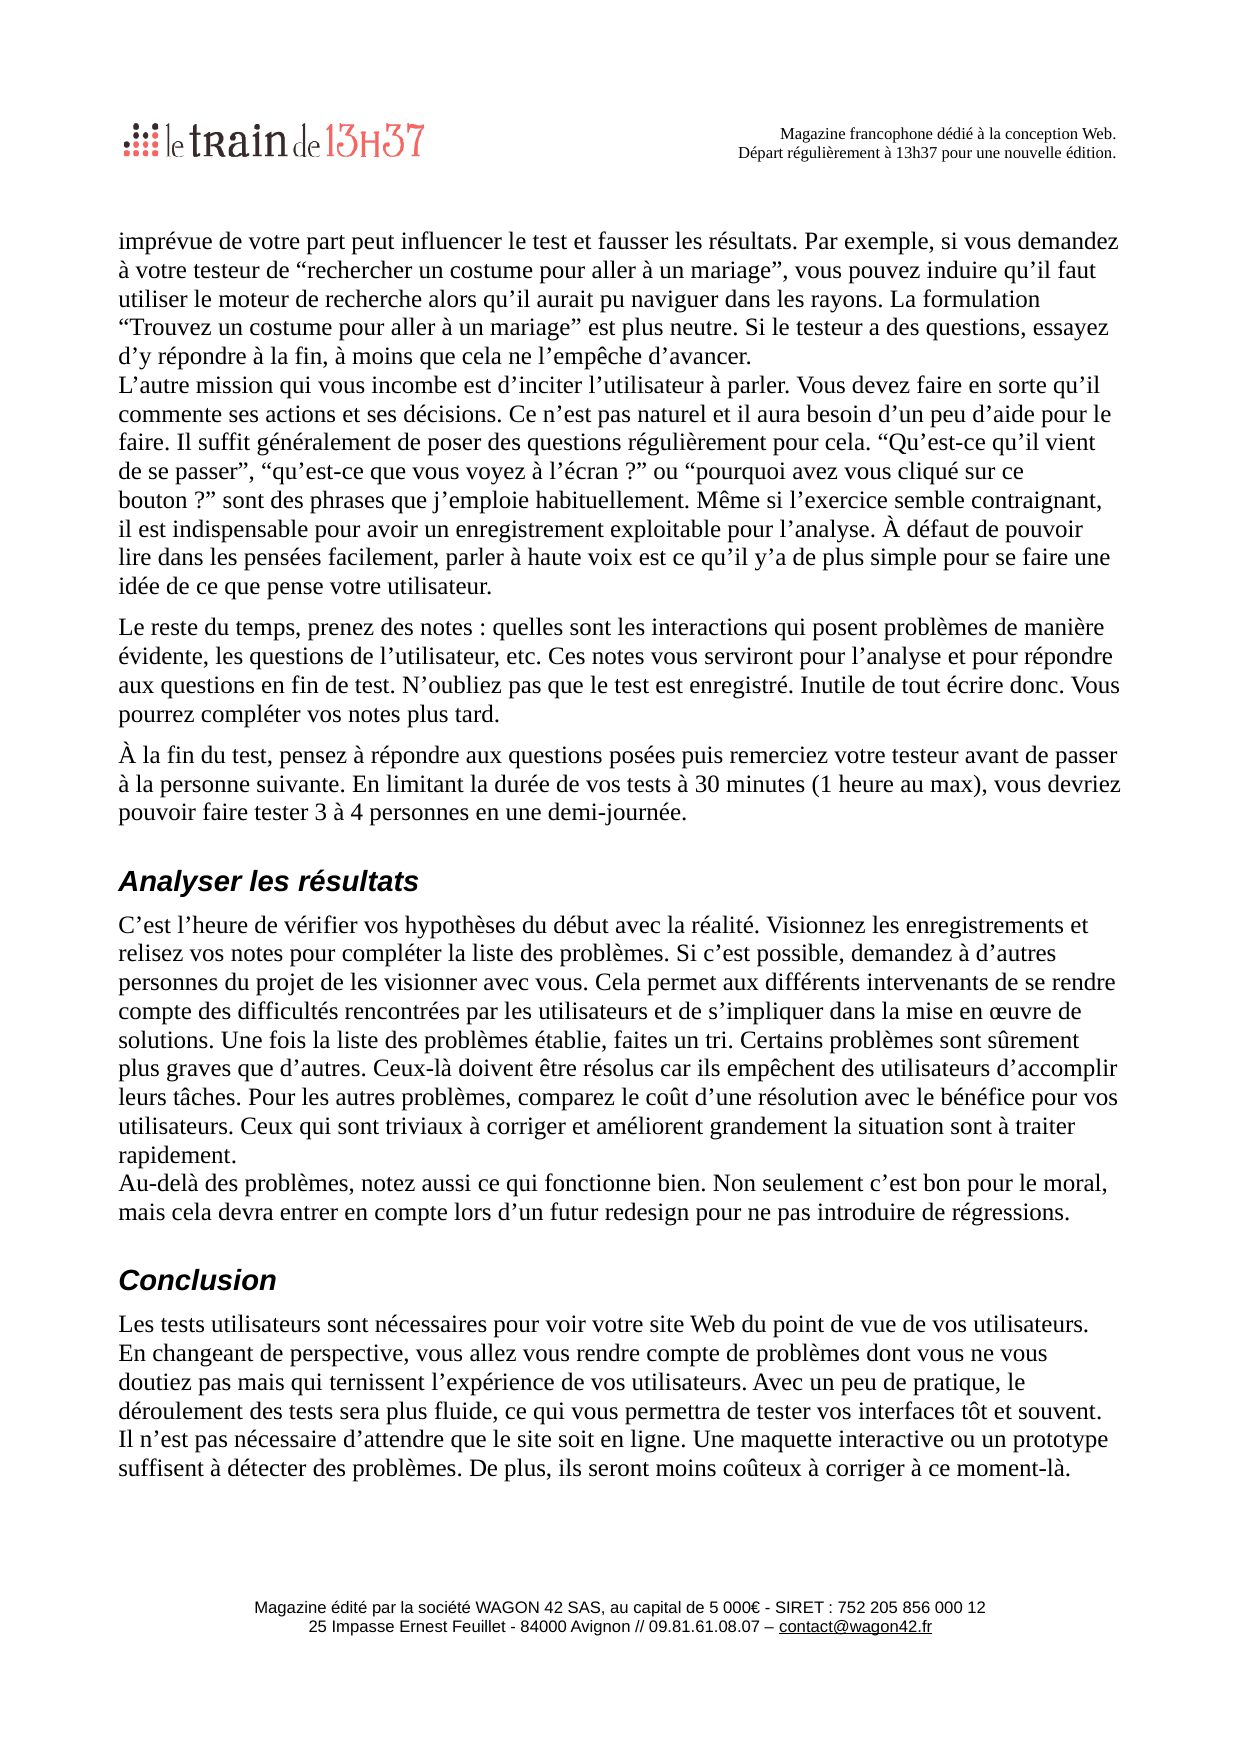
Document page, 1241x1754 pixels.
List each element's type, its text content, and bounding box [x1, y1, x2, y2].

text L’autre mission qui vous incombe est d’inciter l’utilisateur à parler. Vous devez faire en sorte qu’il commente ses actions et ses décisions. Ce n’est pas naturel et il aura besoin d’un peu d’aide pour le faire. Il suffit généralement de poser des questions régulièrement pour cela. “Qu’est-ce qu’il vient de se passer”, “qu’est-ce que vous voyez à l’écran ?” ou “pourquoi avez vous cliqué sur ce bouton ?” sont des phrases que j’emploie habituellement. Même si l’exercice semble contraignant, il est indispensable pour avoir un enregistrement exploitable pour l’analyse. À défaut de pouvoir lire dans les pensées facilement, parler à haute voix est ce qu’il y’a de plus simple pour se faire une idée de ce que pense votre utilisateur. [118, 370, 1122, 600]
subtitle Conclusion [118, 1263, 1122, 1297]
text Les tests utilisateurs sont nécessaires pour voir votre site Web du point de vue de vos utilisateurs. En changeant de perspective, vous allez vous rendre compte de problèmes dont vous ne vous doutiez pas mais qui ternissent l’expérience de vos utilisateurs. Avec un peu de pratique, le déroulement des tests sera plus fluide, ce qui vous permettra de tester vos interfaces tôt et souvent. Il n’est pas nécessaire d’attendre que le site soit en ligne. Une maquette interactive ou un prototype suffisent à détecter des problèmes. De plus, ils seront moins coûteux à corriger à ce moment-là. [118, 1309, 1122, 1482]
text À la fin du test, pensez à répondre aux questions posées puis remerciez votre testeur avant de passer à la personne suivante. En limitant la durée de vos tests à 30 minutes (1 heure au max), vous devriez pouvoir faire tester 3 à 4 personnes en une demi-journée. [118, 740, 1122, 826]
text Le reste du temps, prenez des notes : quelles sont les interactions qui posent problèmes de manière évidente, les questions de l’utilisateur, etc. Ces notes vous serviront pour l’analyse et pour répondre aux questions en fin de test. N’oubliez pas que le test est enregistré. Inutile de tout écrire donc. Vous pourrez compléter vos notes plus tard. [118, 612, 1122, 727]
text imprévue de votre part peut influencer le test et fausser les résultats. Par exemple, si vous demandez à votre testeur de “rechercher un costume pour aller à un mariage”, vous pouvez induire qu’il faut utiliser le moteur de recherche alors qu’il aurait pu naviguer dans les rayons. La formulation “Trouvez un costume pour aller à un mariage” est plus neutre. Si le testeur a des questions, essayez d’y répondre à la fin, à moins que cela ne l’empêche d’avancer. [118, 226, 1122, 370]
subtitle Analyser les résultats [118, 864, 1122, 897]
picture [123, 123, 425, 157]
text C’est l’heure de vérifier vos hypothèses du début avec la réalité. Visionnez les enregistrements et relisez vos notes pour compléter la liste des problèmes. Si c’est possible, demandez à d’autres personnes du projet de les visionner avec vous. Cela permet aux différents intervenants de se rendre compte des difficultés rencontrées par les utilisateurs et de s’impliquer dans la mise en œuvre de solutions. Une fois la liste des problèmes établie, faites un tri. Certains problèmes sont sûrement plus graves que d’autres. Ceux-là doivent être résolus car ils empêchent des utilisateurs d’accomplir leurs tâches. Pour les autres problèmes, comparez le coût d’une résolution avec le bénéfice pour vos utilisateurs. Ceux qui sont triviaux à corriger et améliorent grandement la situation sont à traiter rapidement. [118, 910, 1122, 1168]
text Au-delà des problèmes, notez aussi ce qui fonctionne bien. Non seulement c’est bon pour le moral, mais cela devra entrer en compte lors d’un futur redesign pour ne pas introduire de régressions. [118, 1168, 1122, 1226]
